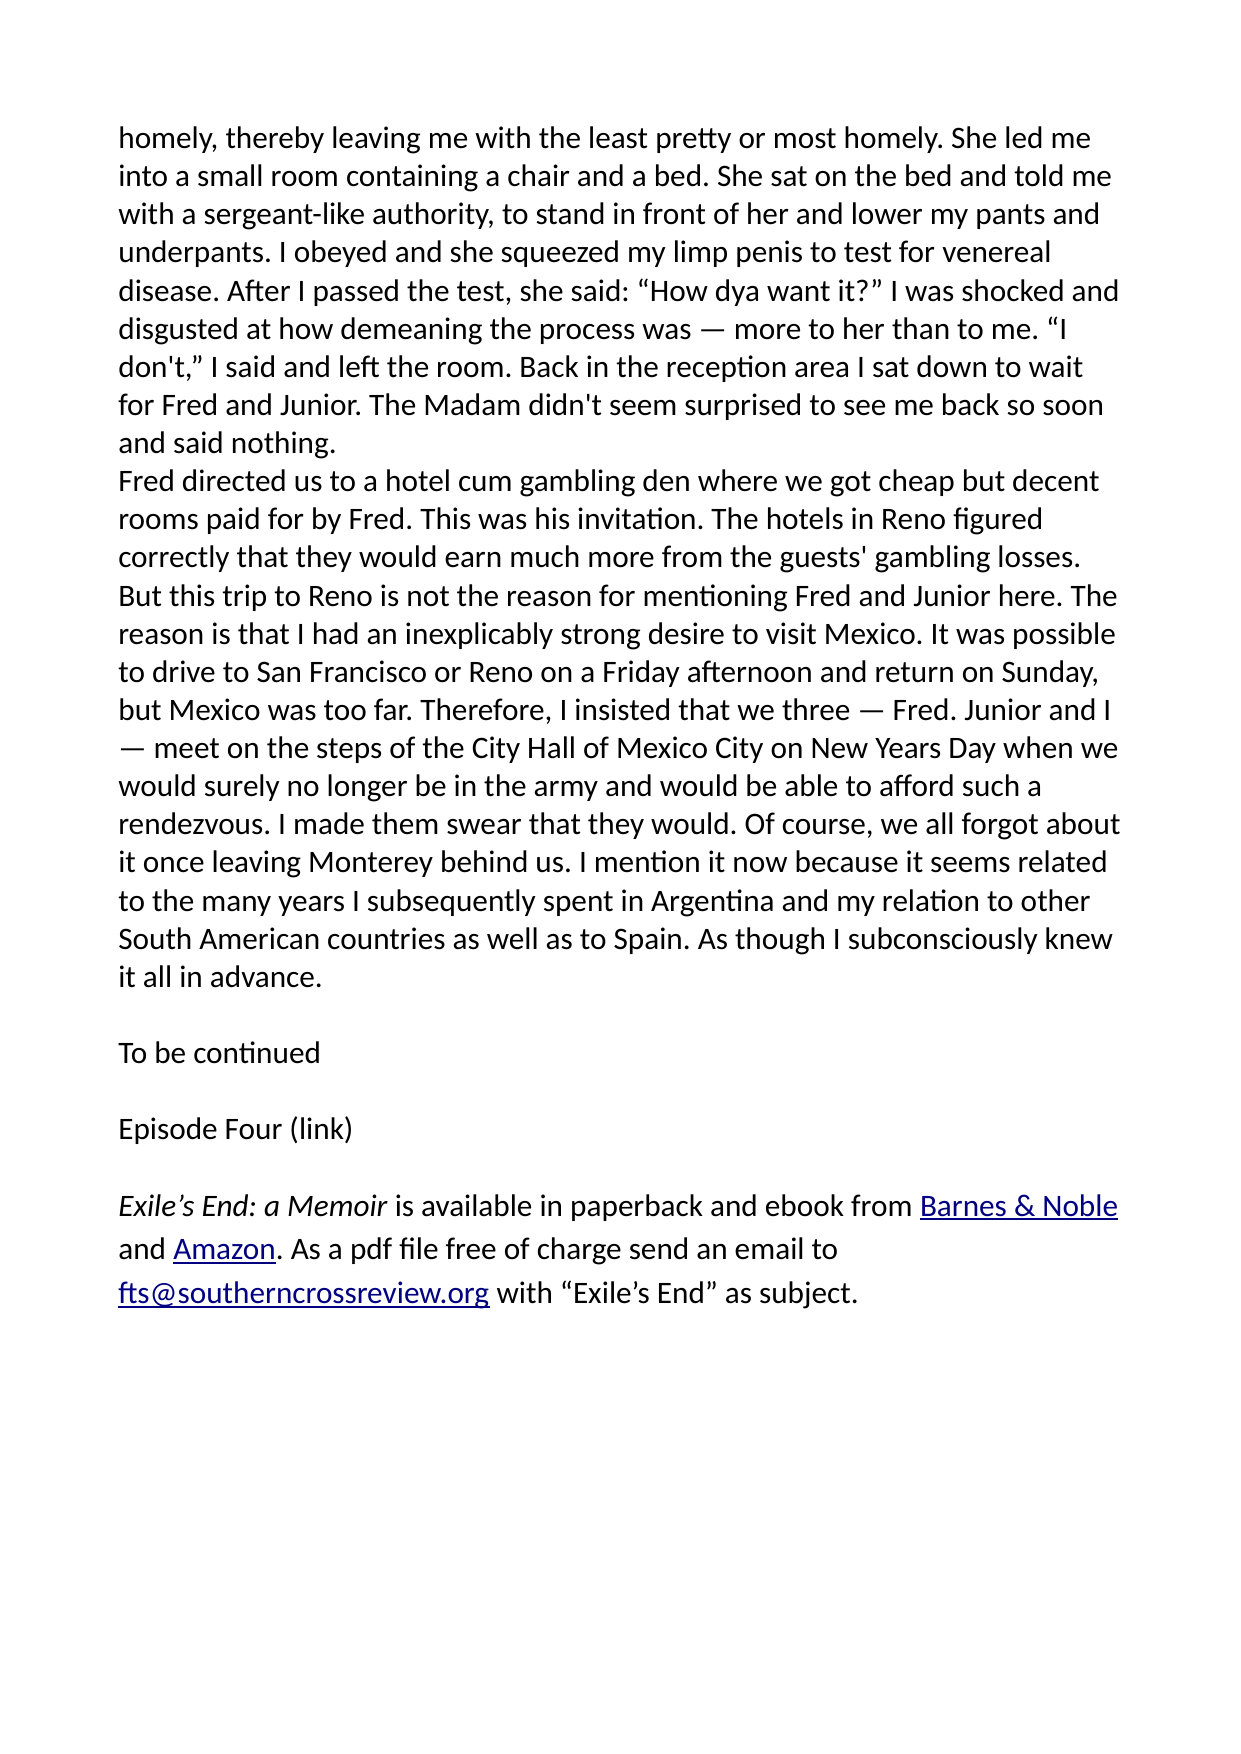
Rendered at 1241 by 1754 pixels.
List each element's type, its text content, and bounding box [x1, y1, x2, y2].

text Episode Four (link) [118, 1109, 1122, 1147]
text To be continued [118, 1033, 1122, 1071]
text homely, thereby leaving me with the least pretty or most homely. She led me into a small room containing a chair and a bed. She sat on the bed and told me with a sergeant-like authority, to stand in front of her and lower my pants and underpants. I obeyed and she squeezed my limp penis to test for venereal disease. After I passed the test, she said: “How dya want it?” I was shocked and disgusted at how demeaning the process was — more to her than to me. “I don't,” I said and left the room. Back in the reception area I sat down to wait for Fred and Junior. The Madam didn't seem surprised to see me back so soon and said nothing. [118, 118, 1122, 461]
text Fred directed us to a hotel cum gambling den where we got cheap but decent rooms paid for by Fred. This was his invitation. The hotels in Reno figured correctly that they would earn much more from the guests' gambling losses. But this trip to Reno is not the reason for mentioning Fred and Junior here. The reason is that I had an inexplicably strong desire to visit Mexico. It was possible to drive to San Francisco or Reno on a Friday afternoon and return on Sunday, but Mexico was too far. Therefore, I insisted that we three — Fred. Junior and I — meet on the steps of the City Hall of Mexico City on New Years Day when we would surely no longer be in the army and would be able to afford such a rendezvous. I made them swear that they would. Of course, we all forgot about it once leaving Monterey behind us. I mention it now because it seems related to the many years I subsequently spent in Argentina and my relation to other South American countries as well as to Spain. As though I subconsciously knew it all in advance. [118, 461, 1122, 995]
text Exile’s End: a Memoir is available in paperback and ebook from Barnes & Noble and Amazon. As a pdf file free of charge send an email to fts@southerncrossreview.org with “Exile’s End” as subject. [118, 1186, 1122, 1311]
